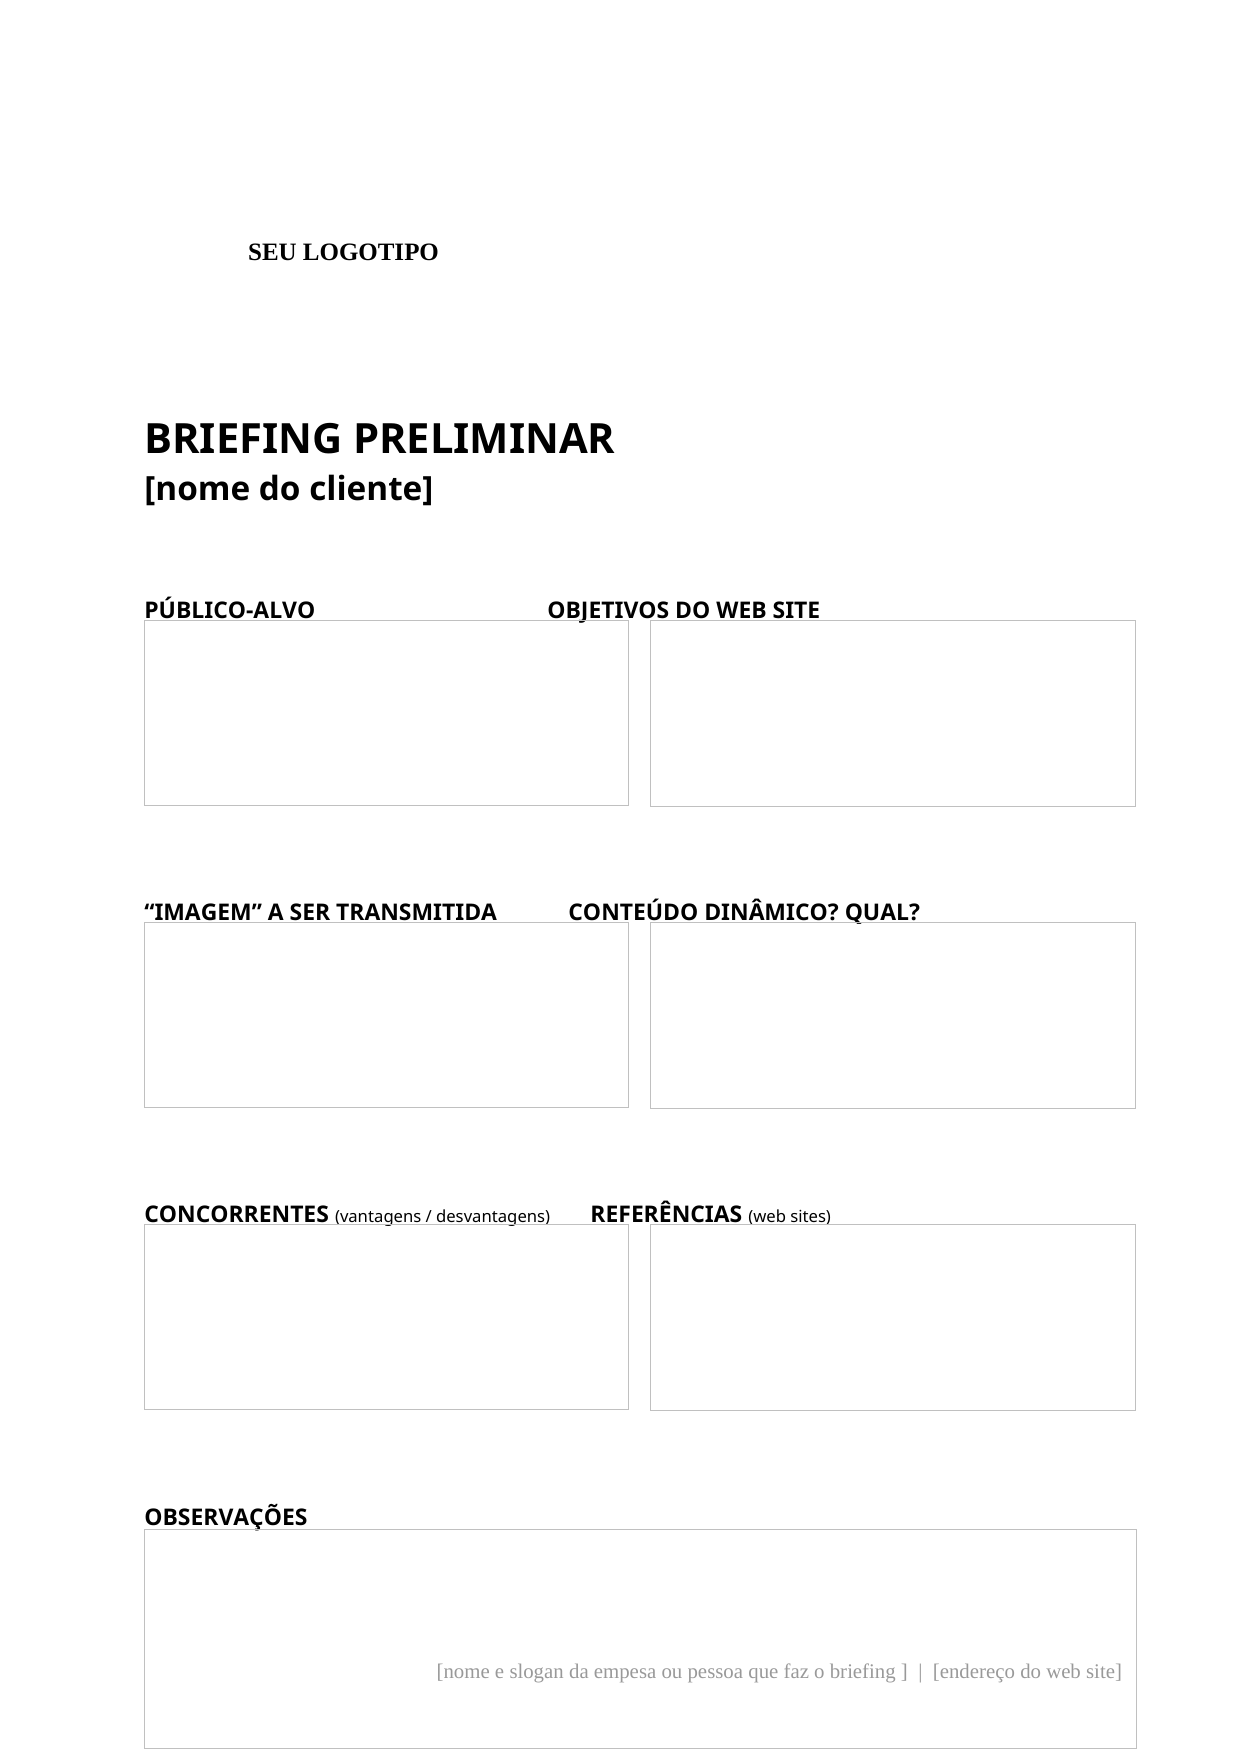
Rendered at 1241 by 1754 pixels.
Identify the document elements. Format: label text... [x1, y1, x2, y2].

text CONCORRENTES (vantagens / desvantagens) REFERÊNCIAS (web sites) [144, 1198, 1114, 1229]
text BRIEFING PRELIMINAR [144, 408, 1114, 465]
text [nome do cliente] [144, 465, 1114, 511]
text “IMAGEM” A SER TRANSMITIDA CONTEÚDO DINÂMICO? QUAL? [144, 896, 1114, 927]
text SEU LOGOTIPO [135, 238, 552, 266]
text OBSERVAÇÕES [144, 1500, 1114, 1529]
text PÚBLICO-ALVO OBJETIVOS DO WEB SITE [144, 594, 1114, 625]
